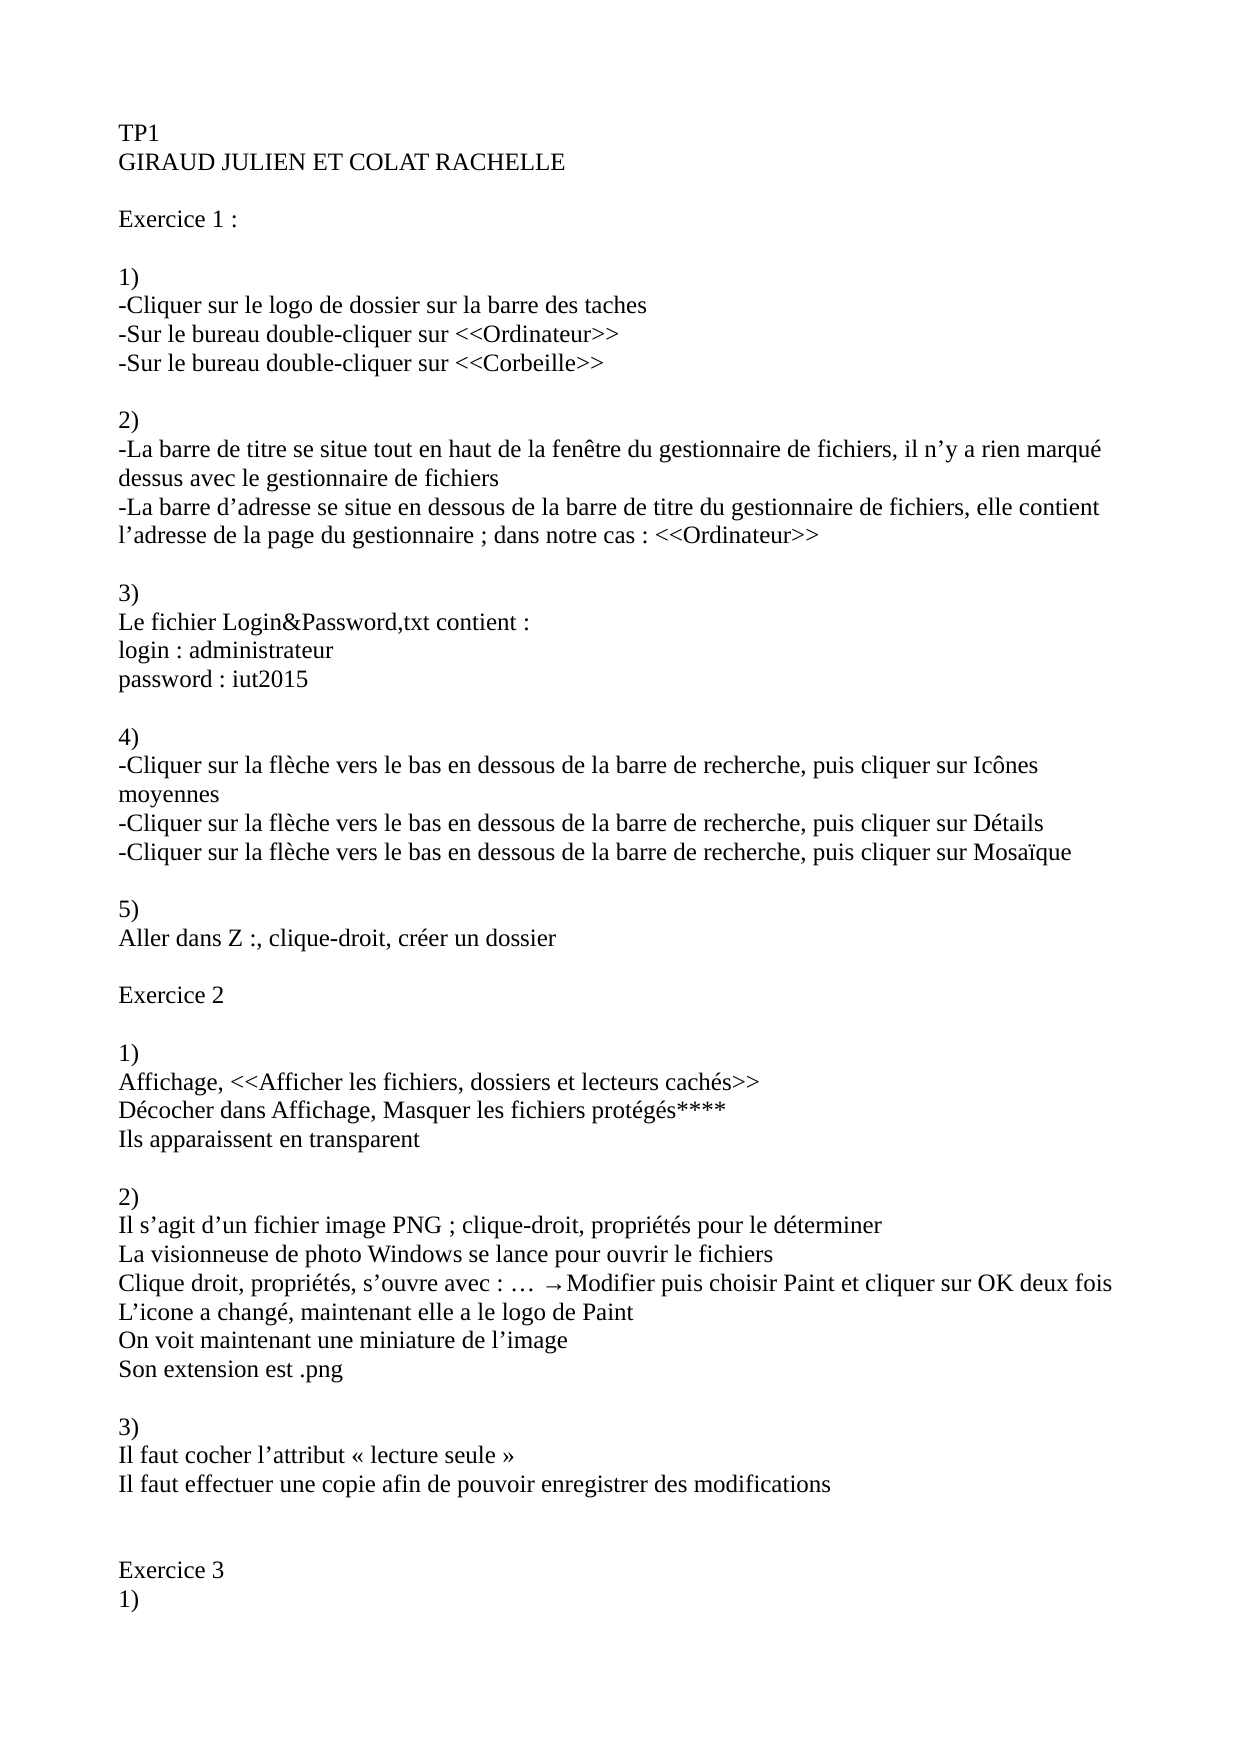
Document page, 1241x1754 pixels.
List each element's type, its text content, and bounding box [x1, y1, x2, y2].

text Il s’agit d’un fichier image PNG ; clique-droit, propriétés pour le déterminer [118, 1211, 1122, 1239]
text -Cliquer sur la flèche vers le bas en dessous de la barre de recherche, puis cliquer sur Icônes moyennes [118, 751, 1122, 808]
text password : iut2015 [118, 664, 1122, 693]
text -La barre d’adresse se situe en dessous de la barre de titre du gestionnaire de fichiers, elle contient l’adresse de la page du gestionnaire ; dans notre cas : <<Ordinateur>> [118, 492, 1122, 549]
text 2) [118, 406, 1122, 434]
text Son extension est .png [118, 1354, 1122, 1383]
text 5) [118, 894, 1122, 923]
text -Sur le bureau double-cliquer sur <<Ordinateur>> [118, 319, 1122, 348]
text TP1 [118, 118, 1122, 147]
text Exercice 1 : [118, 204, 1122, 233]
text Exercice 2 [118, 981, 1122, 1009]
text 3) [118, 578, 1122, 607]
text 2) [118, 1182, 1122, 1211]
text On voit maintenant une miniature de l’image [118, 1326, 1122, 1354]
text Il faut effectuer une copie afin de pouvoir enregistrer des modifications [118, 1469, 1122, 1498]
text -Sur le bureau double-cliquer sur <<Corbeille>> [118, 348, 1122, 377]
text 1) [118, 1038, 1122, 1067]
text Le fichier Login&Password,txt contient : [118, 607, 1122, 636]
text Ils apparaissent en transparent [118, 1124, 1122, 1153]
text GIRAUD JULIEN ET COLAT RACHELLE [118, 147, 1122, 176]
text Exercice 3 [118, 1556, 1122, 1584]
text 1) [118, 262, 1122, 291]
text -Cliquer sur la flèche vers le bas en dessous de la barre de recherche, puis cliquer sur Mosaïque [118, 837, 1122, 866]
text -Cliquer sur la flèche vers le bas en dessous de la barre de recherche, puis cliquer sur Détails [118, 808, 1122, 837]
text login : administrateur [118, 636, 1122, 664]
text -La barre de titre se situe tout en haut de la fenêtre du gestionnaire de fichiers, il n’y a rien marqué dessus avec le gestionnaire de fichiers [118, 434, 1122, 492]
text L’icone a changé, maintenant elle a le logo de Paint [118, 1297, 1122, 1326]
text 1) [118, 1584, 1122, 1613]
text Il faut cocher l’attribut « lecture seule » [118, 1441, 1122, 1469]
text 3) [118, 1412, 1122, 1441]
text La visionneuse de photo Windows se lance pour ouvrir le fichiers [118, 1239, 1122, 1268]
text Aller dans Z :, clique-droit, créer un dossier [118, 923, 1122, 952]
text Décocher dans Affichage, Masquer les fichiers protégés**** [118, 1096, 1122, 1124]
text Clique droit, propriétés, s’ouvre avec : … →Modifier puis choisir Paint et cliquer sur OK deux fois [118, 1268, 1122, 1297]
text 4) [118, 722, 1122, 751]
text -Cliquer sur le logo de dossier sur la barre des taches [118, 291, 1122, 319]
text Affichage, <<Afficher les fichiers, dossiers et lecteurs cachés>> [118, 1067, 1122, 1096]
